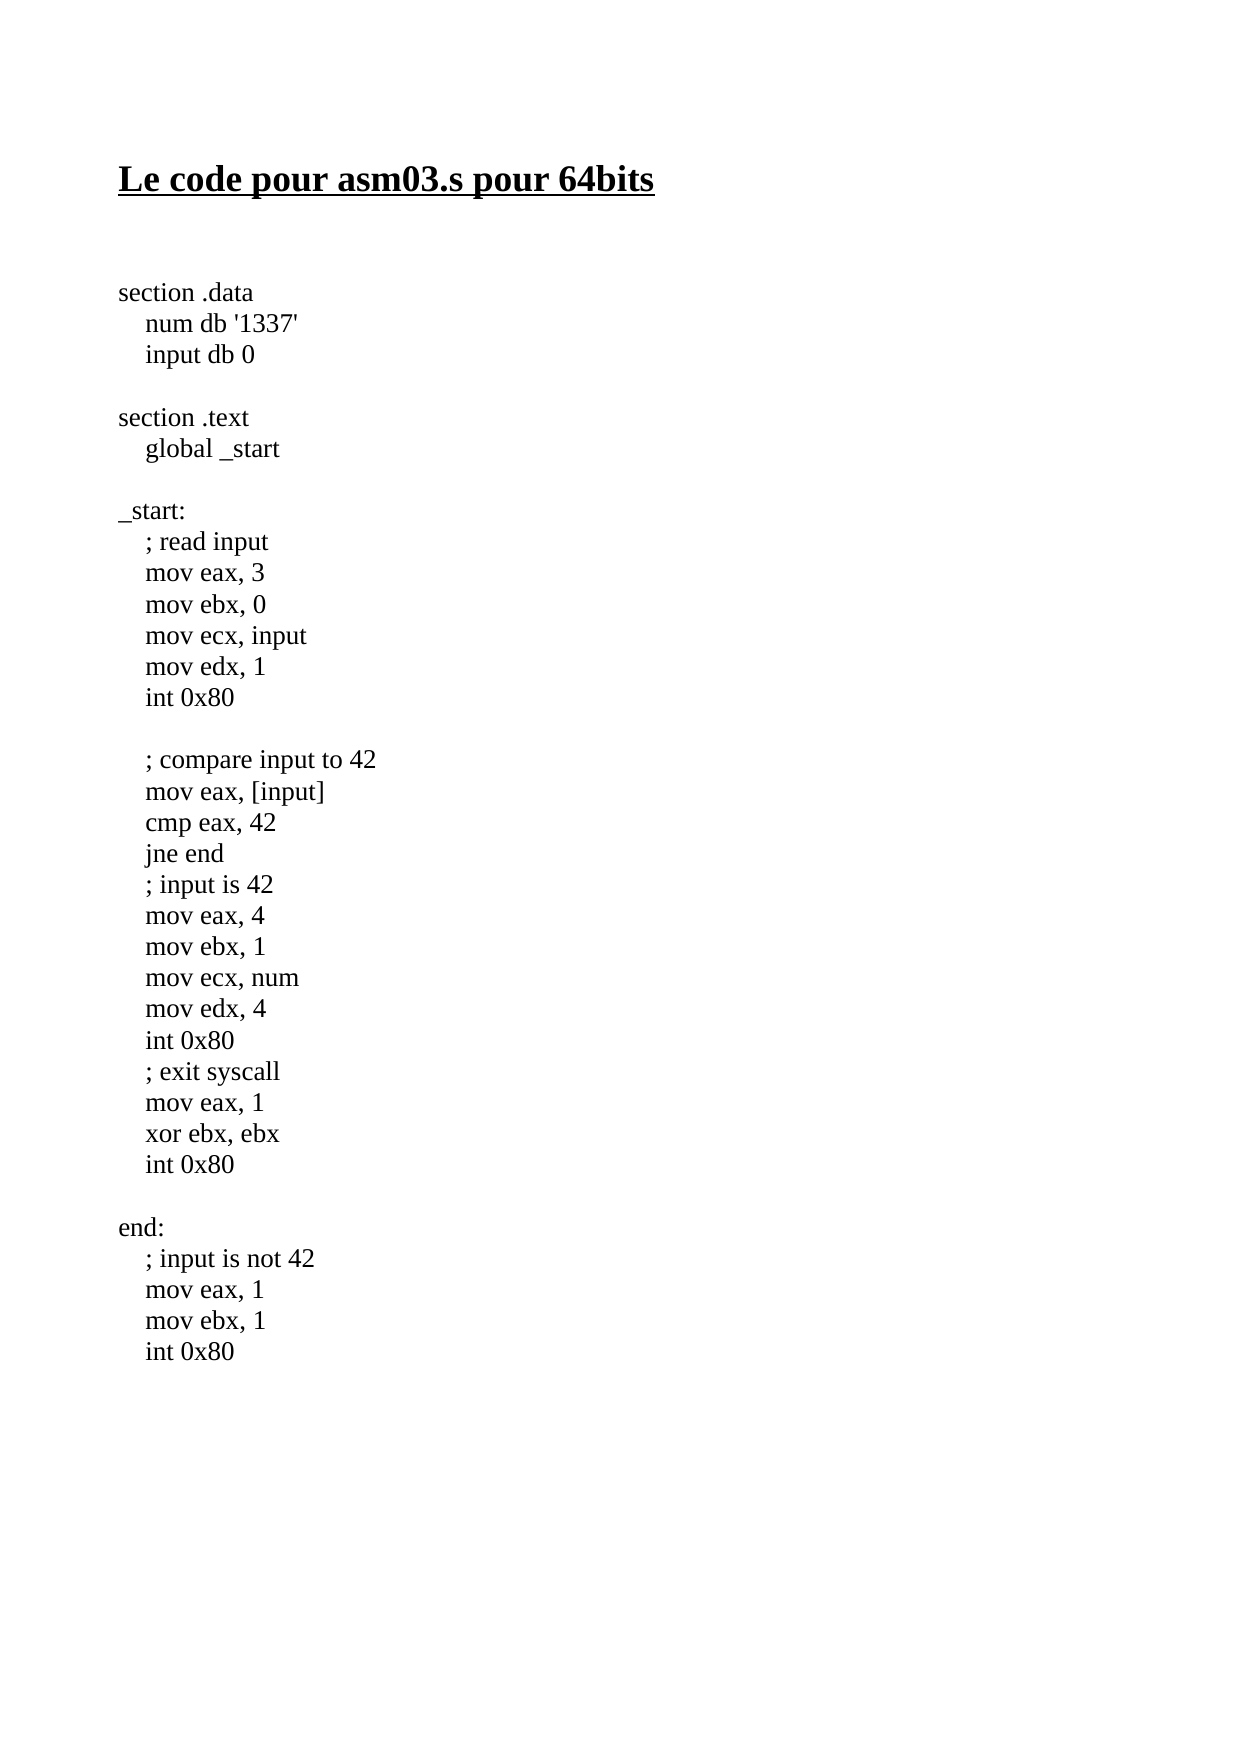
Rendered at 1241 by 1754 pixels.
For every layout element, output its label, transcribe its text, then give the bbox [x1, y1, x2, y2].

text int 0x80 [118, 1024, 1122, 1055]
text _start: [118, 494, 1122, 525]
text ; read input [118, 525, 1122, 557]
text int 0x80 [118, 1335, 1122, 1366]
text ; exit syscall [118, 1055, 1122, 1086]
text mov ebx, 1 [118, 930, 1122, 961]
text jne end [118, 837, 1122, 868]
text mov eax, [input] [118, 774, 1122, 806]
text end: [118, 1211, 1122, 1242]
text mov eax, 4 [118, 899, 1122, 930]
text section .data [118, 276, 1122, 307]
text mov edx, 1 [118, 650, 1122, 681]
text mov ecx, input [118, 619, 1122, 650]
text int 0x80 [118, 681, 1122, 712]
text ; compare input to 42 [118, 743, 1122, 774]
text mov ebx, 1 [118, 1304, 1122, 1335]
text cmp eax, 42 [118, 806, 1122, 837]
text mov eax, 1 [118, 1086, 1122, 1117]
text mov eax, 1 [118, 1273, 1122, 1304]
text ; input is not 42 [118, 1242, 1122, 1273]
text input db 0 [118, 338, 1122, 370]
text num db '1337' [118, 307, 1122, 338]
text mov ebx, 0 [118, 588, 1122, 619]
text int 0x80 [118, 1148, 1122, 1179]
text xor ebx, ebx [118, 1117, 1122, 1148]
text ; input is 42 [118, 868, 1122, 899]
text mov ecx, num [118, 961, 1122, 993]
text section .text [118, 401, 1122, 432]
text mov edx, 4 [118, 993, 1122, 1024]
text Le code pour asm03.s pour 64bits [118, 156, 1122, 199]
text mov eax, 3 [118, 557, 1122, 588]
text global _start [118, 432, 1122, 463]
